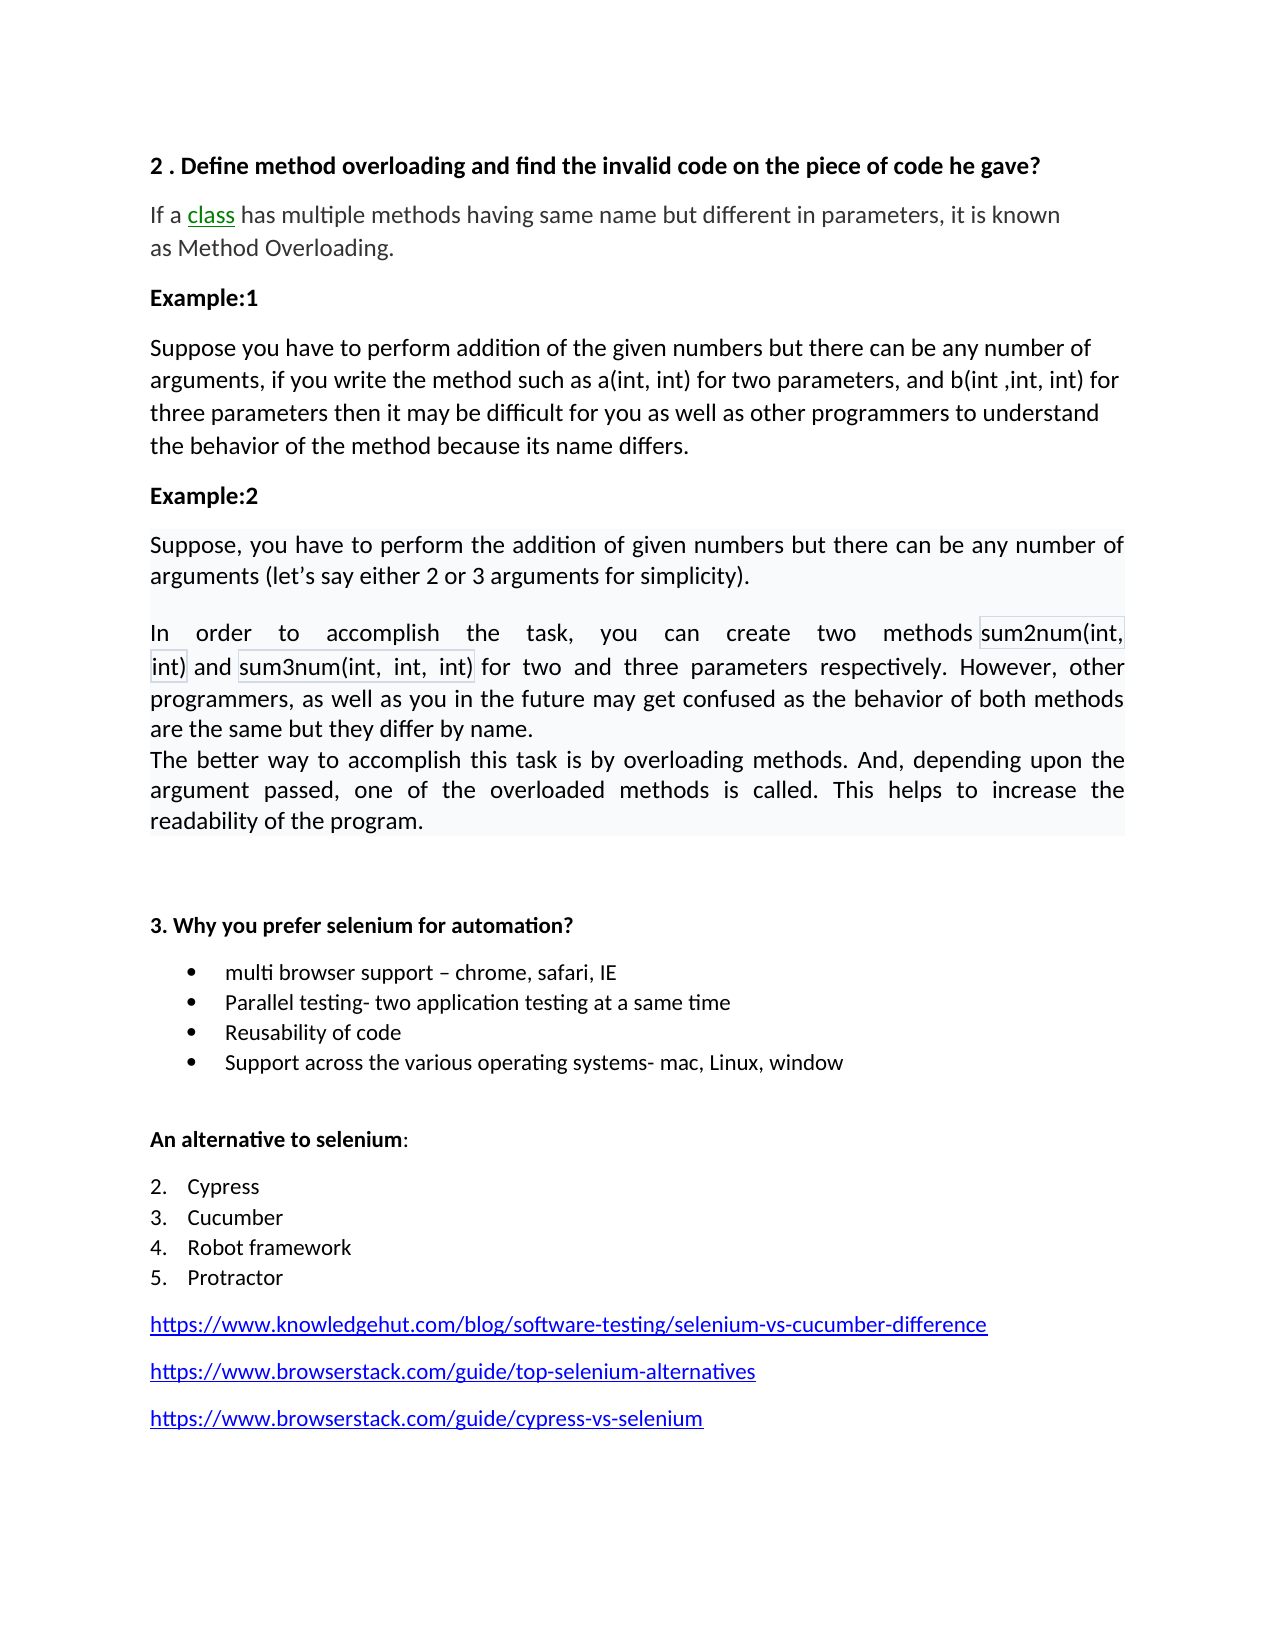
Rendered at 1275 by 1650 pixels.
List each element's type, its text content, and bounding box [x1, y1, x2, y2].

list Support across the various operating systems- mac, Linux, window [187, 1048, 1125, 1076]
list Robot framework [150, 1233, 1125, 1261]
list Cucumber [150, 1203, 1125, 1231]
list multi browser support – chrome, safari, IE [187, 958, 1125, 986]
text https://www.browserstack.com/guide/top-selenium-alternatives [150, 1357, 1125, 1385]
text The better way to accomplish this task is by overloading methods. And, depending upon the argument passed, one of the overloaded methods is called. This helps to increase the readability of the program. [150, 744, 1125, 836]
list Cypress [150, 1172, 1125, 1200]
text Suppose you have to perform addition of the given numbers but there can be any number of arguments, if you write the method such as a(int, int) for two parameters, and b(int ,int, int) for three parameters then it may be difficult for you as well as other programmers to understand the behavior of the method because its name differs. [150, 332, 1125, 461]
list Reusability of code [187, 1018, 1125, 1046]
text 2 . Define method overloading and find the invalid code on the piece of code he gave? [150, 150, 1125, 181]
text Example:1 [150, 282, 1125, 313]
list Protractor [150, 1263, 1125, 1291]
text https://www.knowledgehut.com/blog/software-testing/selenium-vs-cucumber-difference [150, 1310, 1125, 1338]
text Suppose, you have to perform the addition of given numbers but there can be any number of arguments (let’s say either 2 or 3 arguments for simplicity). [150, 529, 1125, 591]
text https://www.browserstack.com/guide/cypress-vs-selenium [150, 1404, 1125, 1432]
text If a class has multiple methods having same name but different in parameters, it is known as Method Overloading. [150, 199, 1125, 263]
text 3. Why you prefer selenium for automation? [150, 911, 1125, 939]
list Parallel testing- two application testing at a same time [187, 988, 1125, 1016]
text In order to accomplish the task, you can create two methods sum2num(int, int) and sum3num(int, int, int) for two and three parameters respectively. However, other programmers, as well as you in the future may get confused as the behavior of both methods are the same but they differ by name. [150, 616, 1125, 744]
text An alternative to selenium: [150, 1126, 1125, 1153]
text Example:2 [150, 480, 1125, 511]
